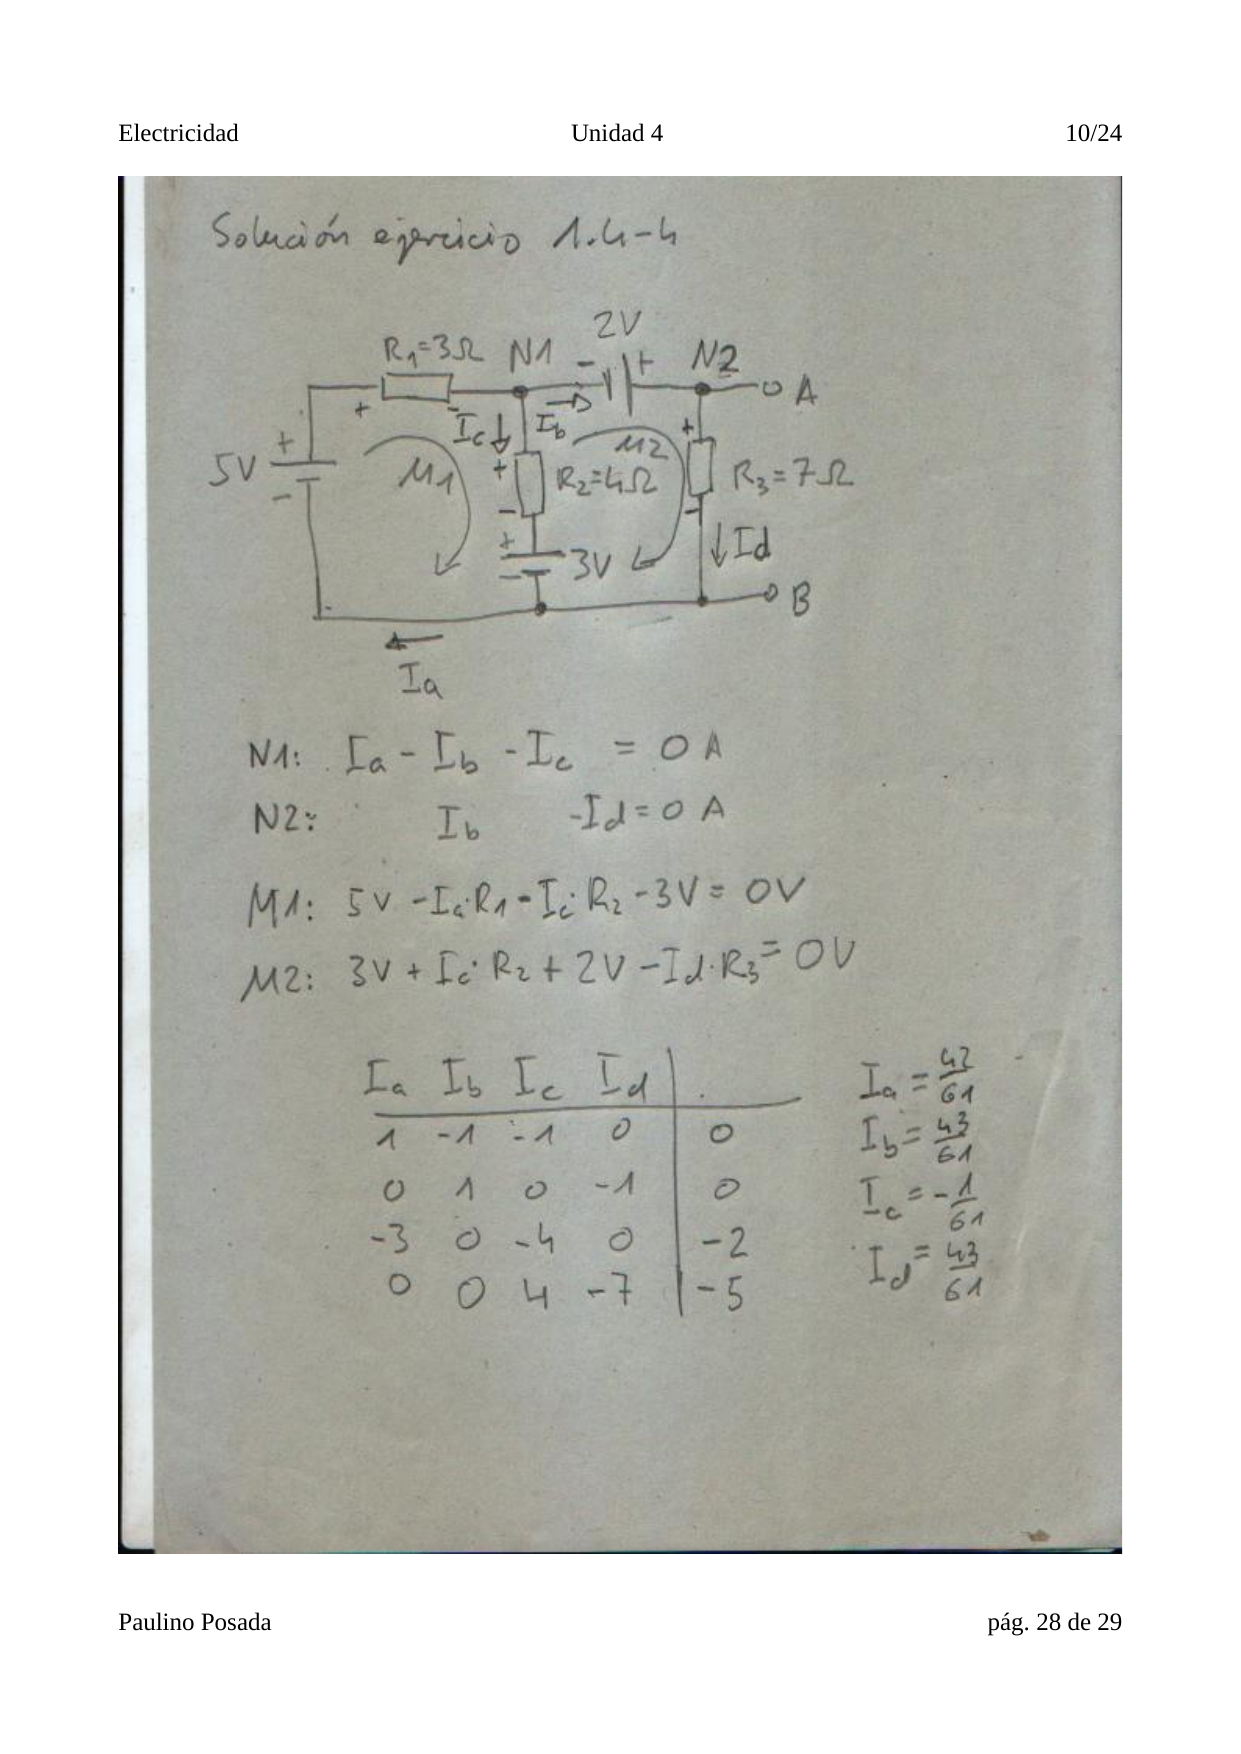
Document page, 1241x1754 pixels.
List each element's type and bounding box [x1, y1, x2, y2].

picture [118, 176, 1123, 1554]
